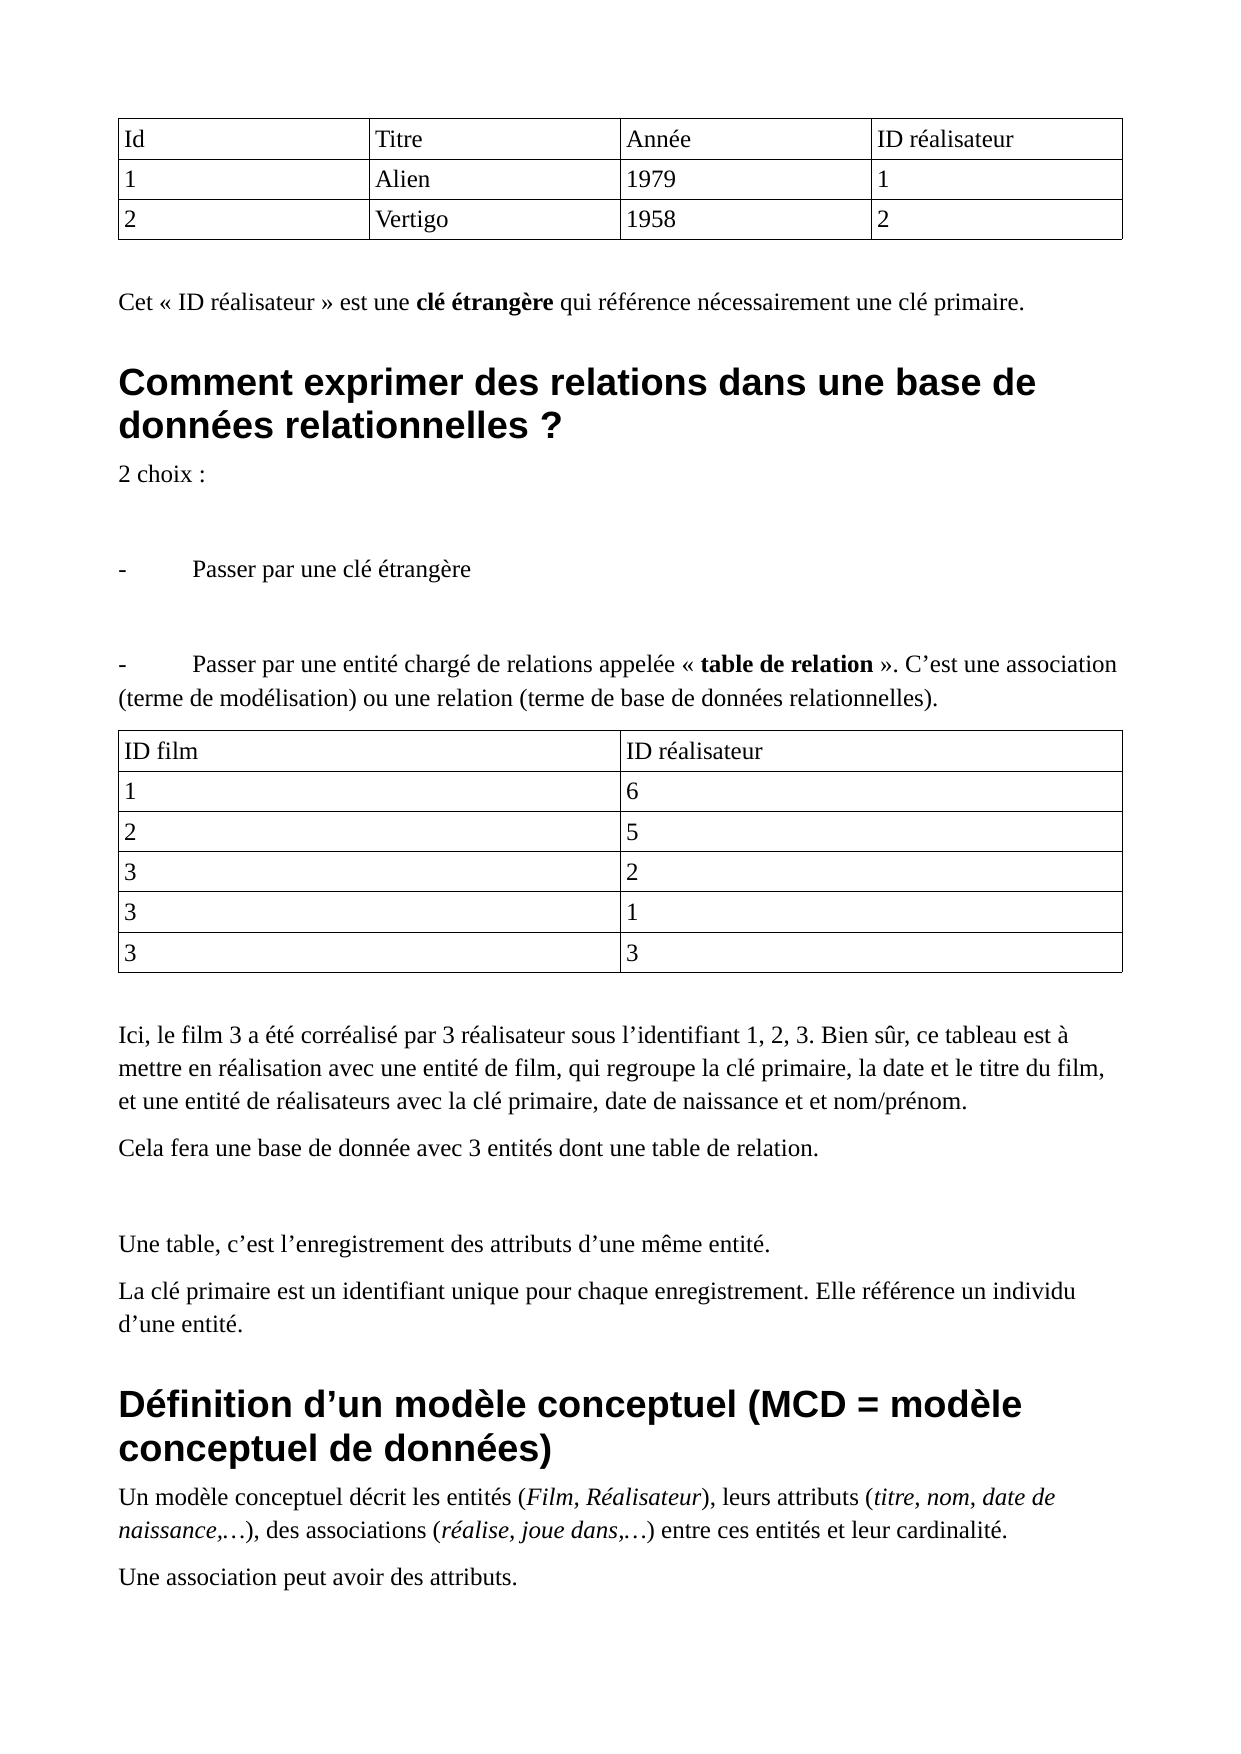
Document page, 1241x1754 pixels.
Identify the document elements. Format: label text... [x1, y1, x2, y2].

text 2 choix : [118, 459, 1122, 488]
table_cell 6 [621, 772, 1122, 811]
table_cell 1 [872, 160, 1122, 199]
table_header Titre [370, 119, 620, 158]
table_header ID réalisateur [872, 119, 1122, 158]
table_cell 2 [119, 812, 620, 851]
text La clé primaire est un identifiant unique pour chaque enregistrement. Elle référence un individu d’une entité. [118, 1276, 1122, 1338]
table_cell 3 [119, 852, 620, 891]
text - Passer par une entité chargé de relations appelée « table de relation ». C’est une association (terme de modélisation) ou une relation (terme de base de données relationnelles). [118, 649, 1122, 711]
table_header ID réalisateur [621, 731, 1122, 771]
table_cell 2 [119, 200, 369, 239]
table_cell 1979 [621, 160, 871, 199]
text Une association peut avoir des attributs. [118, 1562, 1122, 1591]
table_cell 1 [119, 160, 369, 199]
table_cell Vertigo [370, 200, 620, 239]
subtitle Définition d’un modèle conceptuel (MCD = modèle conceptuel de données) [118, 1382, 1122, 1469]
table_header Id [119, 119, 369, 158]
subtitle Comment exprimer des relations dans une base de données relationnelles ? [118, 359, 1122, 447]
text Ici, le film 3 a été corréalisé par 3 réalisateur sous l’identifiant 1, 2, 3. Bien sûr, ce tableau est à mettre en réalisation avec une entité de film, qui regroupe la clé primaire, la date et le titre du film, et une entité de réalisateurs avec la clé primaire, date de naissance et et nom/prénom. [118, 1020, 1122, 1114]
table_cell 1 [621, 892, 1122, 932]
table_cell 1958 [621, 200, 871, 239]
table_cell 3 [119, 892, 620, 932]
table_cell 1 [119, 772, 620, 811]
table_cell 2 [621, 852, 1122, 891]
table_cell Alien [370, 160, 620, 199]
table_cell 5 [621, 812, 1122, 851]
table_cell 2 [872, 200, 1122, 239]
table_header ID film [119, 731, 620, 771]
text Un modèle conceptuel décrit les entités (Film, Réalisateur), leurs attributs (titre, nom, date de naissance,…), des associations (réalise, joue dans,…) entre ces entités et leur cardinalité. [118, 1482, 1122, 1543]
text Cet « ID réalisateur » est une clé étrangère qui référence nécessairement une clé primaire. [118, 287, 1122, 316]
table_header Année [621, 119, 871, 158]
table_cell 3 [119, 933, 620, 972]
text Une table, c’est l’enregistrement des attributs d’une même entité. [118, 1229, 1122, 1257]
table_cell 3 [621, 933, 1122, 972]
text - Passer par une clé étrangère [118, 554, 1122, 583]
text Cela fera une base de donnée avec 3 entités dont une table de relation. [118, 1133, 1122, 1162]
